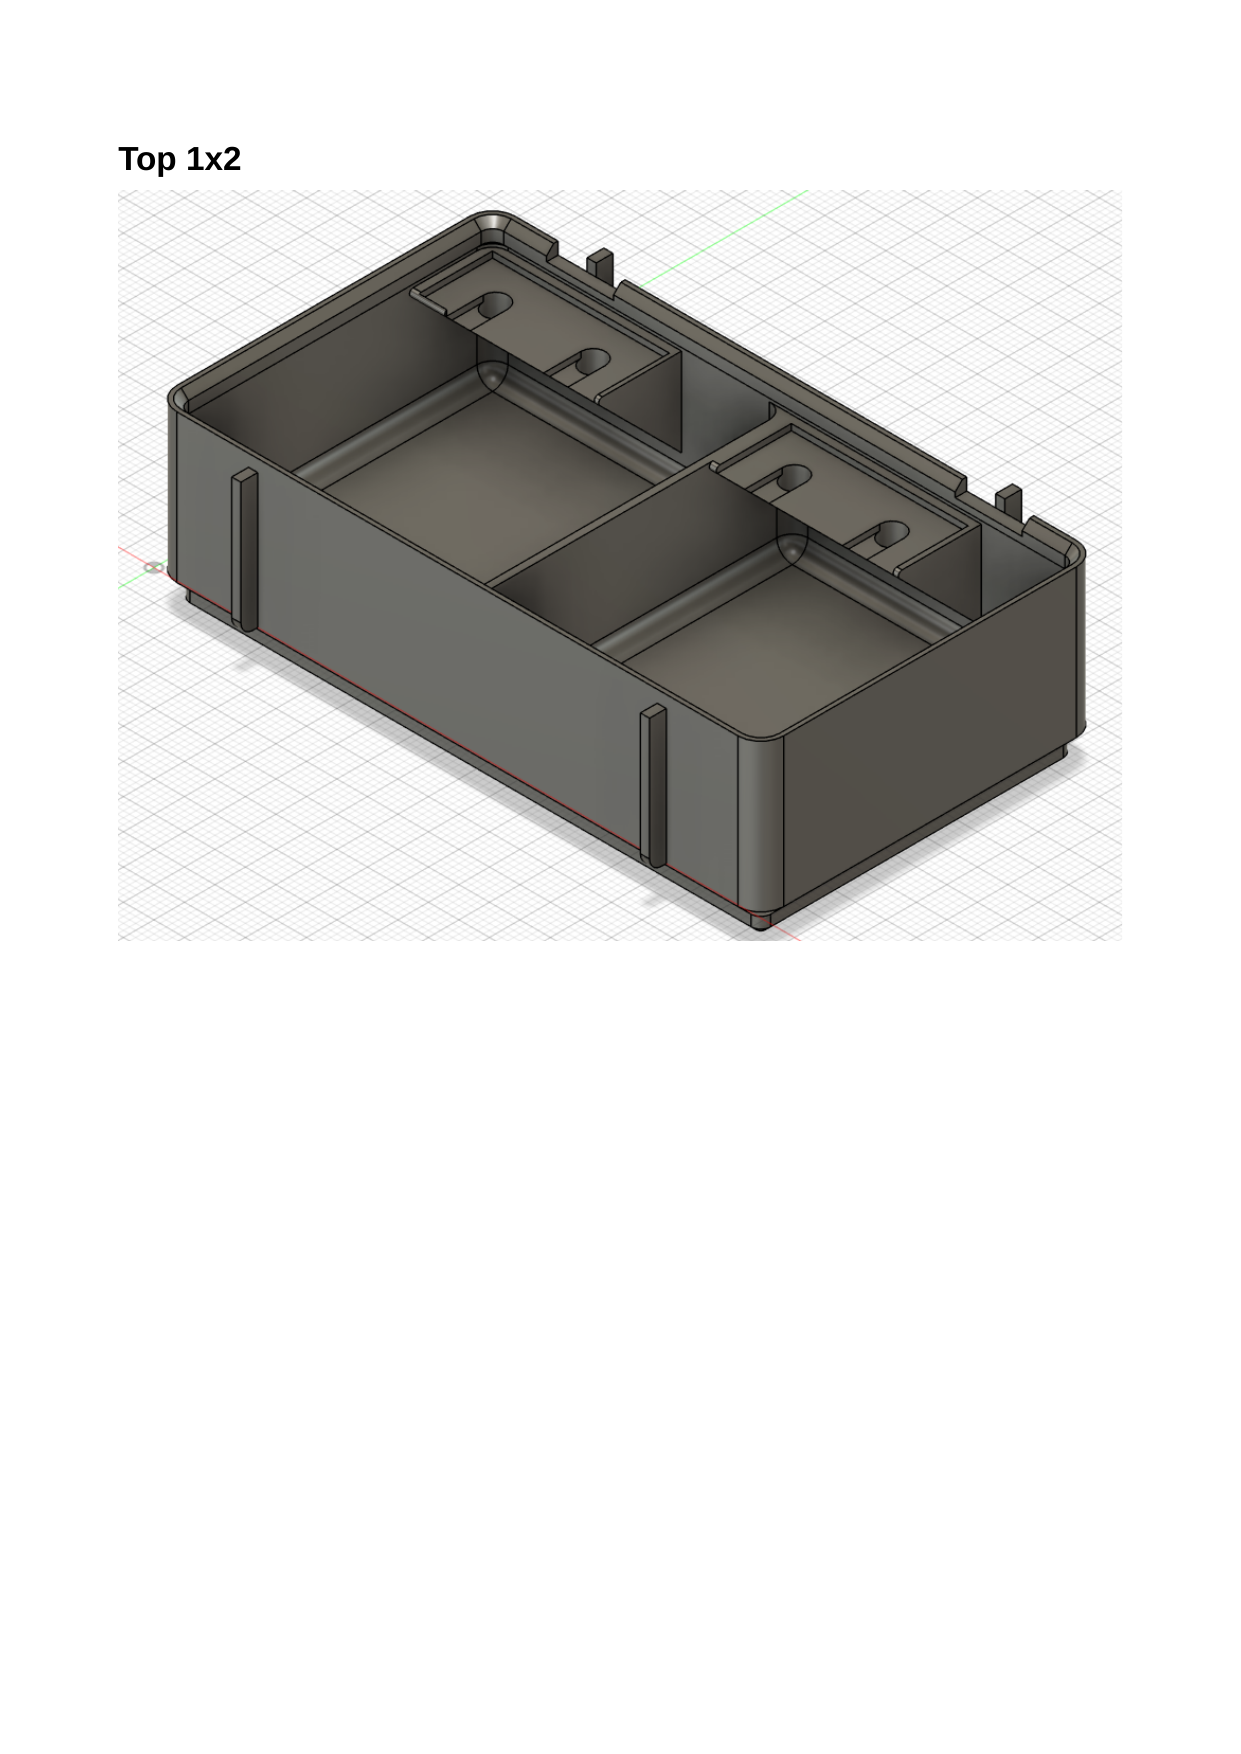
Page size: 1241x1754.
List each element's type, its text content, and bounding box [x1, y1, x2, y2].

picture [118, 190, 1123, 941]
subtitle Top 1x2 [118, 139, 1122, 177]
